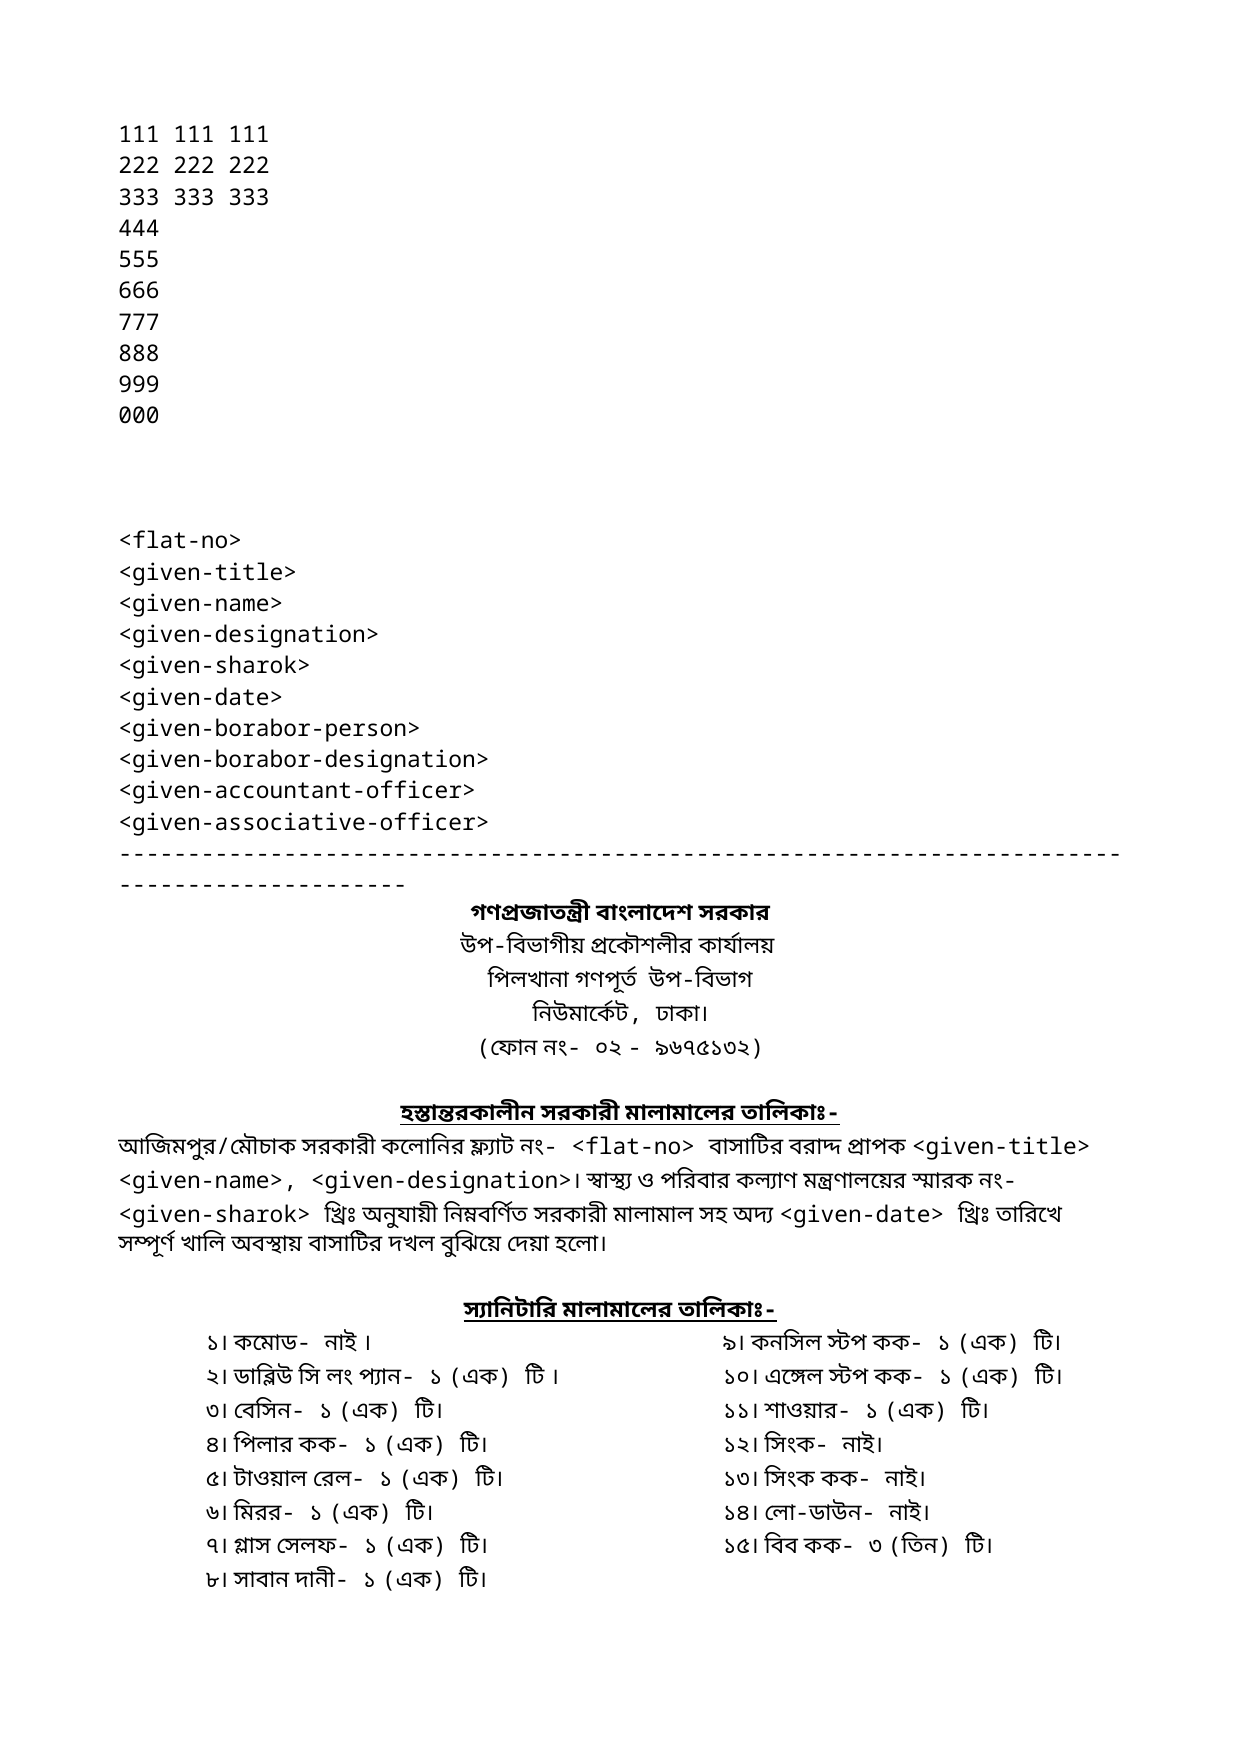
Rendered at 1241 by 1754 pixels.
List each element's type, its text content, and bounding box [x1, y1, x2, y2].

text <given-associative-officer> [118, 806, 1122, 837]
text 666 [118, 274, 1122, 306]
text ৪। পিলার কক- ১ (এক) টি। [118, 1428, 605, 1462]
text ৫। টাওয়াল রেল- ১ (এক) টি। [118, 1462, 605, 1496]
text ৩। বেসিন- ১ (এক) টি। [118, 1394, 605, 1428]
text ১৫। বিব কক- ৩ (তিন) টি। [635, 1529, 1122, 1563]
text 777 [118, 306, 1122, 337]
text ১২। সিংক- নাই। [635, 1428, 1122, 1462]
text ৬। মিরর- ১ (এক) টি। [118, 1496, 605, 1529]
text ৭। গ্লাস সেলফ- ১ (এক) টি। [118, 1529, 605, 1563]
text ১০। এঙ্গেল স্টপ কক- ১ (এক) টি। [635, 1360, 1122, 1394]
text ১। কমোড- নাই । [118, 1326, 605, 1360]
text পিলখানা গণপূর্ত উপ-বিভাগ [118, 963, 1122, 997]
text 888 [118, 337, 1122, 368]
text <given-accountant-officer> [118, 774, 1122, 806]
text নিউমার্কেট, ঢাকা। [118, 997, 1122, 1031]
text উপ-বিভাগীয় প্রকৌশলীর কার্যালয় [118, 929, 1122, 963]
text ৯। কনসিল স্টপ কক- ১ (এক) টি। [635, 1326, 1122, 1360]
text <given-name> [118, 587, 1122, 618]
text 444 [118, 212, 1122, 243]
text ১৪। লো-ডাউন- নাই। [635, 1496, 1122, 1529]
text ২। ডাব্লিউ সি লং প্যান- ১ (এক) টি । [118, 1360, 605, 1394]
text 333 333 333 [118, 181, 1122, 212]
text আজিমপুর/মৌচাক সরকারী কলোনির ফ্ল্যাট নং- <flat-no> বাসাটির বরাদ্দ প্রাপক <given-title> <given-name>, <given-designation>। স্বাস্থ্য ও পরিবার কল্যাণ মন্ত্রণালয়ের স্মারক নং- <given-sharok> খ্রিঃ অনুযায়ী নিম্নবর্ণিত সরকারী মালামাল সহ অদ্য <given-date> খ্রিঃ তারিখে সম্পূর্ণ খালি অবস্থায় বাসাটির দখল বুঝিয়ে দেয়া হলো। [118, 1130, 1122, 1261]
text ১৩। সিংক কক- নাই। [635, 1462, 1122, 1496]
text 111 111 111 [118, 118, 1122, 149]
text ---------------------------------------------------------------------------------------------- [118, 837, 1122, 899]
text 555 [118, 243, 1122, 274]
text 000 [118, 399, 1122, 431]
text (ফোন নং- ০২ - ৯৬৭৫১৩২) [118, 1031, 1122, 1065]
text 999 [118, 368, 1122, 399]
text 222 222 222 [118, 149, 1122, 181]
text গণপ্রজাতন্ত্রী বাংলাদেশ সরকার [118, 899, 1122, 929]
text <given-borabor-designation> [118, 743, 1122, 774]
text <given-borabor-person> [118, 712, 1122, 743]
text <flat-no> [118, 524, 1122, 556]
text ১১। শাওয়ার- ১ (এক) টি। [635, 1394, 1122, 1428]
text <given-sharok> [118, 649, 1122, 681]
text হস্তান্তরকালীন সরকারী মালামালের তালিকাঃ- [118, 1096, 1122, 1130]
text <given-title> [118, 556, 1122, 587]
text <given-date> [118, 681, 1122, 712]
text <given-designation> [118, 618, 1122, 649]
text স্যানিটারি মালামালের তালিকাঃ- [118, 1292, 1122, 1326]
text ৮। সাবান দানী- ১ (এক) টি। [118, 1563, 605, 1597]
